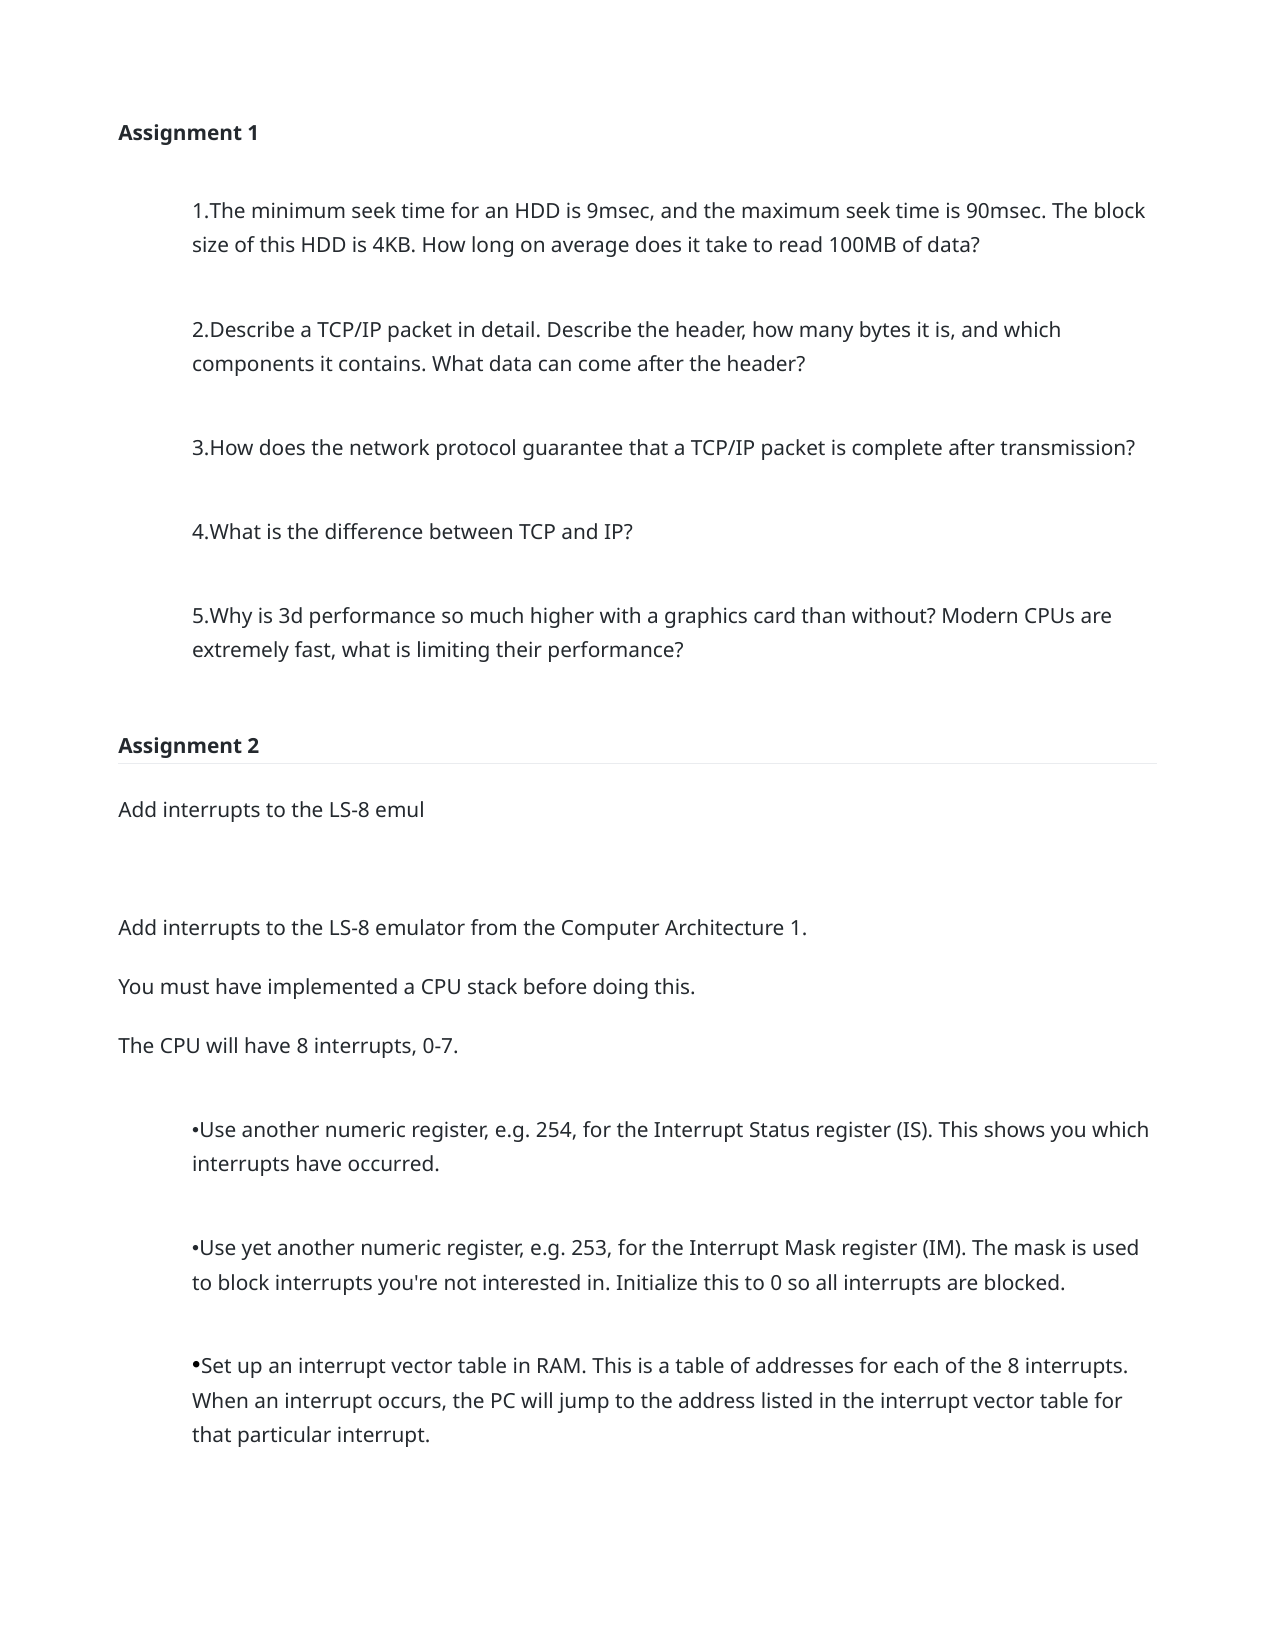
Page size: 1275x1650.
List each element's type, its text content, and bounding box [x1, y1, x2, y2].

list Use another numeric register, e.g. 254, for the Interrupt Status register (IS). This shows you which interrupts have occurred. [118, 1115, 1157, 1178]
list Why is 3d performance so much higher with a graphics card than without? Modern CPUs are extremely fast, what is limiting their performance? [118, 601, 1157, 663]
list Describe a TCP/IP packet in detail. Describe the header, how many bytes it is, and which components it contains. What data can come after the header? [118, 315, 1157, 377]
text Add interrupts to the LS-8 emulator from the Computer Architecture 1. [118, 913, 1157, 942]
text Add interrupts to the LS-8 emul [118, 795, 1157, 823]
text You must have implemented a CPU stack before doing this. [118, 972, 1157, 1001]
list Set up an interrupt vector table in RAM. This is a table of addresses for each of the 8 interrupts. When an interrupt occurs, the PC will jump to the address listed in the interrupt vector table for that particular interrupt. [118, 1352, 1157, 1448]
list The minimum seek time for an HDD is 9msec, and the maximum seek time is 90msec. The block size of this HDD is 4KB. How long on average does it take to read 100MB of data? [118, 197, 1157, 259]
list What is the difference between TCP and IP? [118, 517, 1157, 545]
subtitle Assignment 2 [118, 732, 1157, 763]
list Use yet another numeric register, e.g. 253, for the Interrupt Mask register (IM). The mask is used to block interrupts you're not interested in. Initialize this to 0 so all interrupts are blocked. [118, 1233, 1157, 1296]
text The CPU will have 8 interrupts, 0-7. [118, 1031, 1157, 1060]
subtitle Assignment 1 [118, 118, 1157, 147]
list How does the network protocol guarantee that a TCP/IP packet is complete after transmission? [118, 433, 1157, 461]
